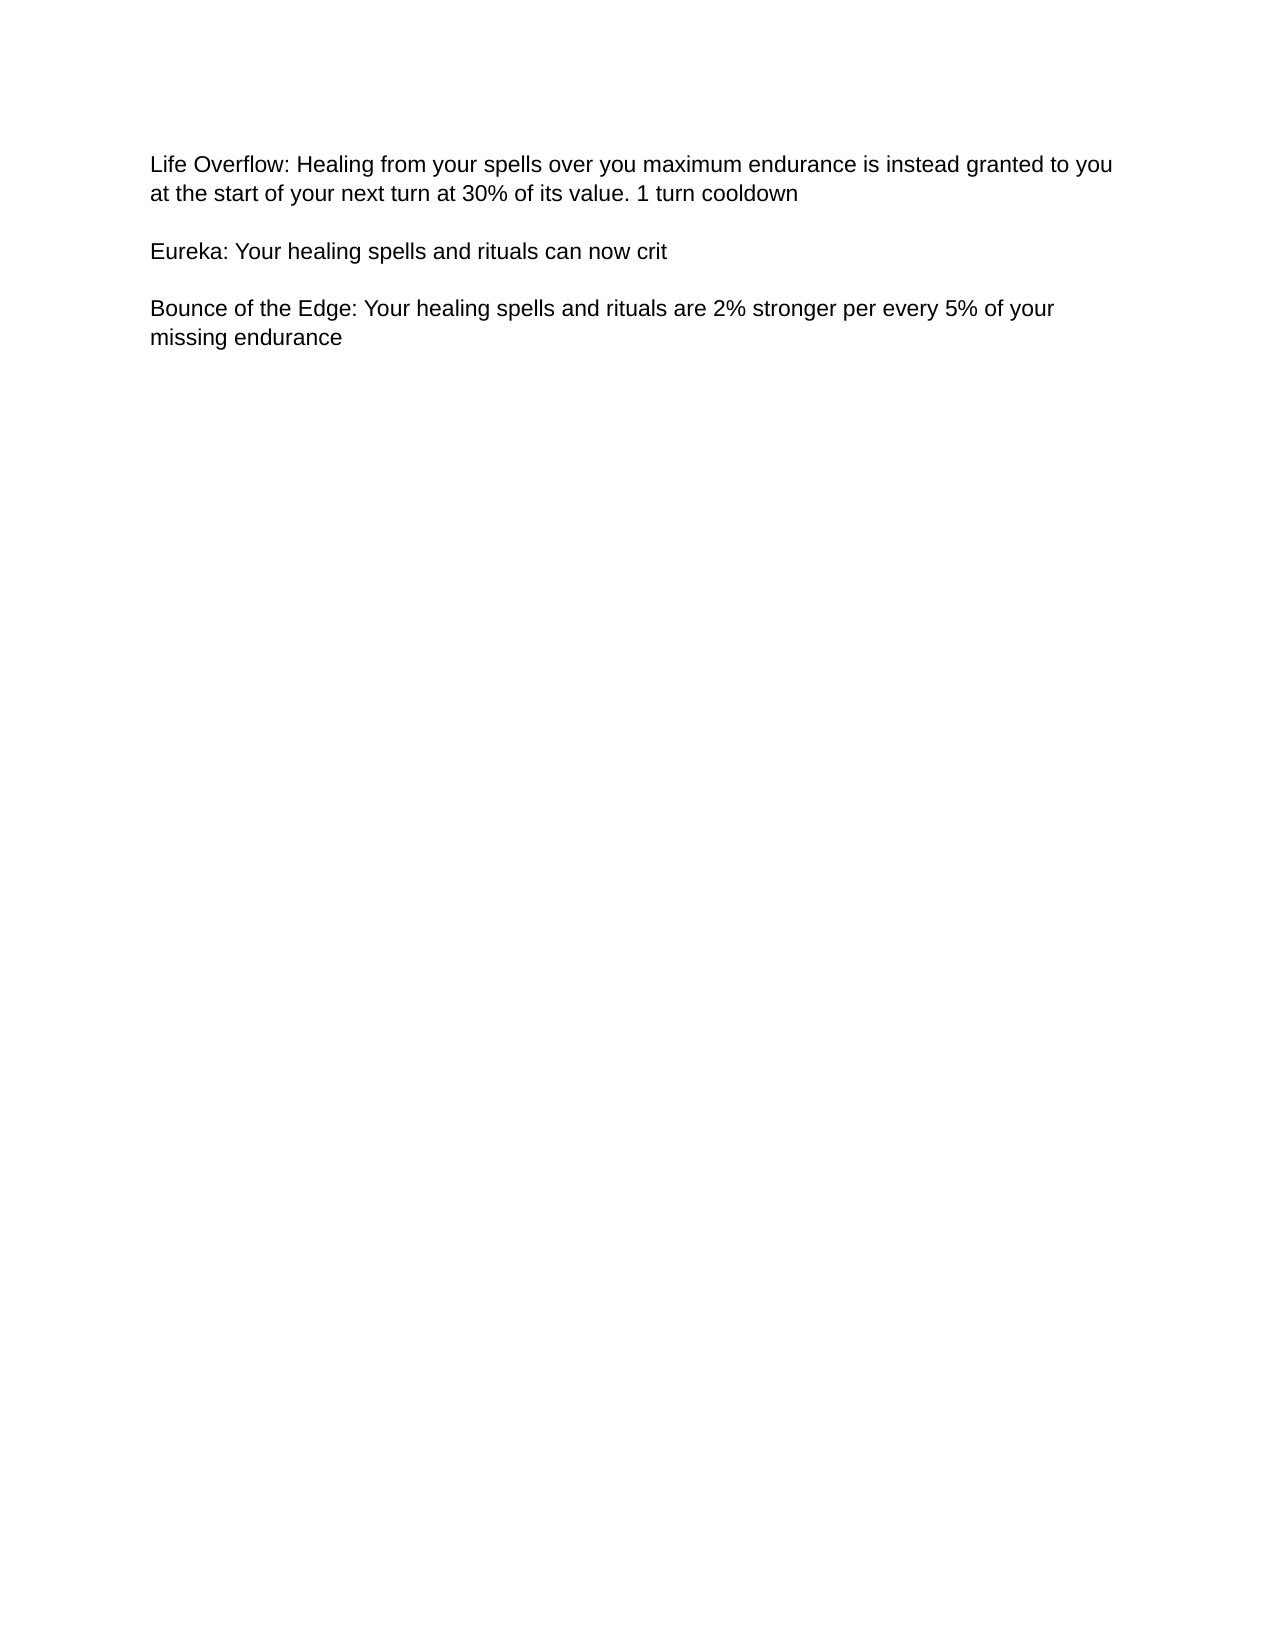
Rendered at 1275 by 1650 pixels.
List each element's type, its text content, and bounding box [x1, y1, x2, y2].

text Bounce of the Edge: Your healing spells and rituals are 2% stronger per every 5% of your missing endurance [150, 294, 1125, 351]
text Eureka: Your healing spells and rituals can now crit [150, 236, 1125, 265]
text Life Overflow: Healing from your spells over you maximum endurance is instead granted to you at the start of your next turn at 30% of its value. 1 turn cooldown [150, 150, 1125, 207]
